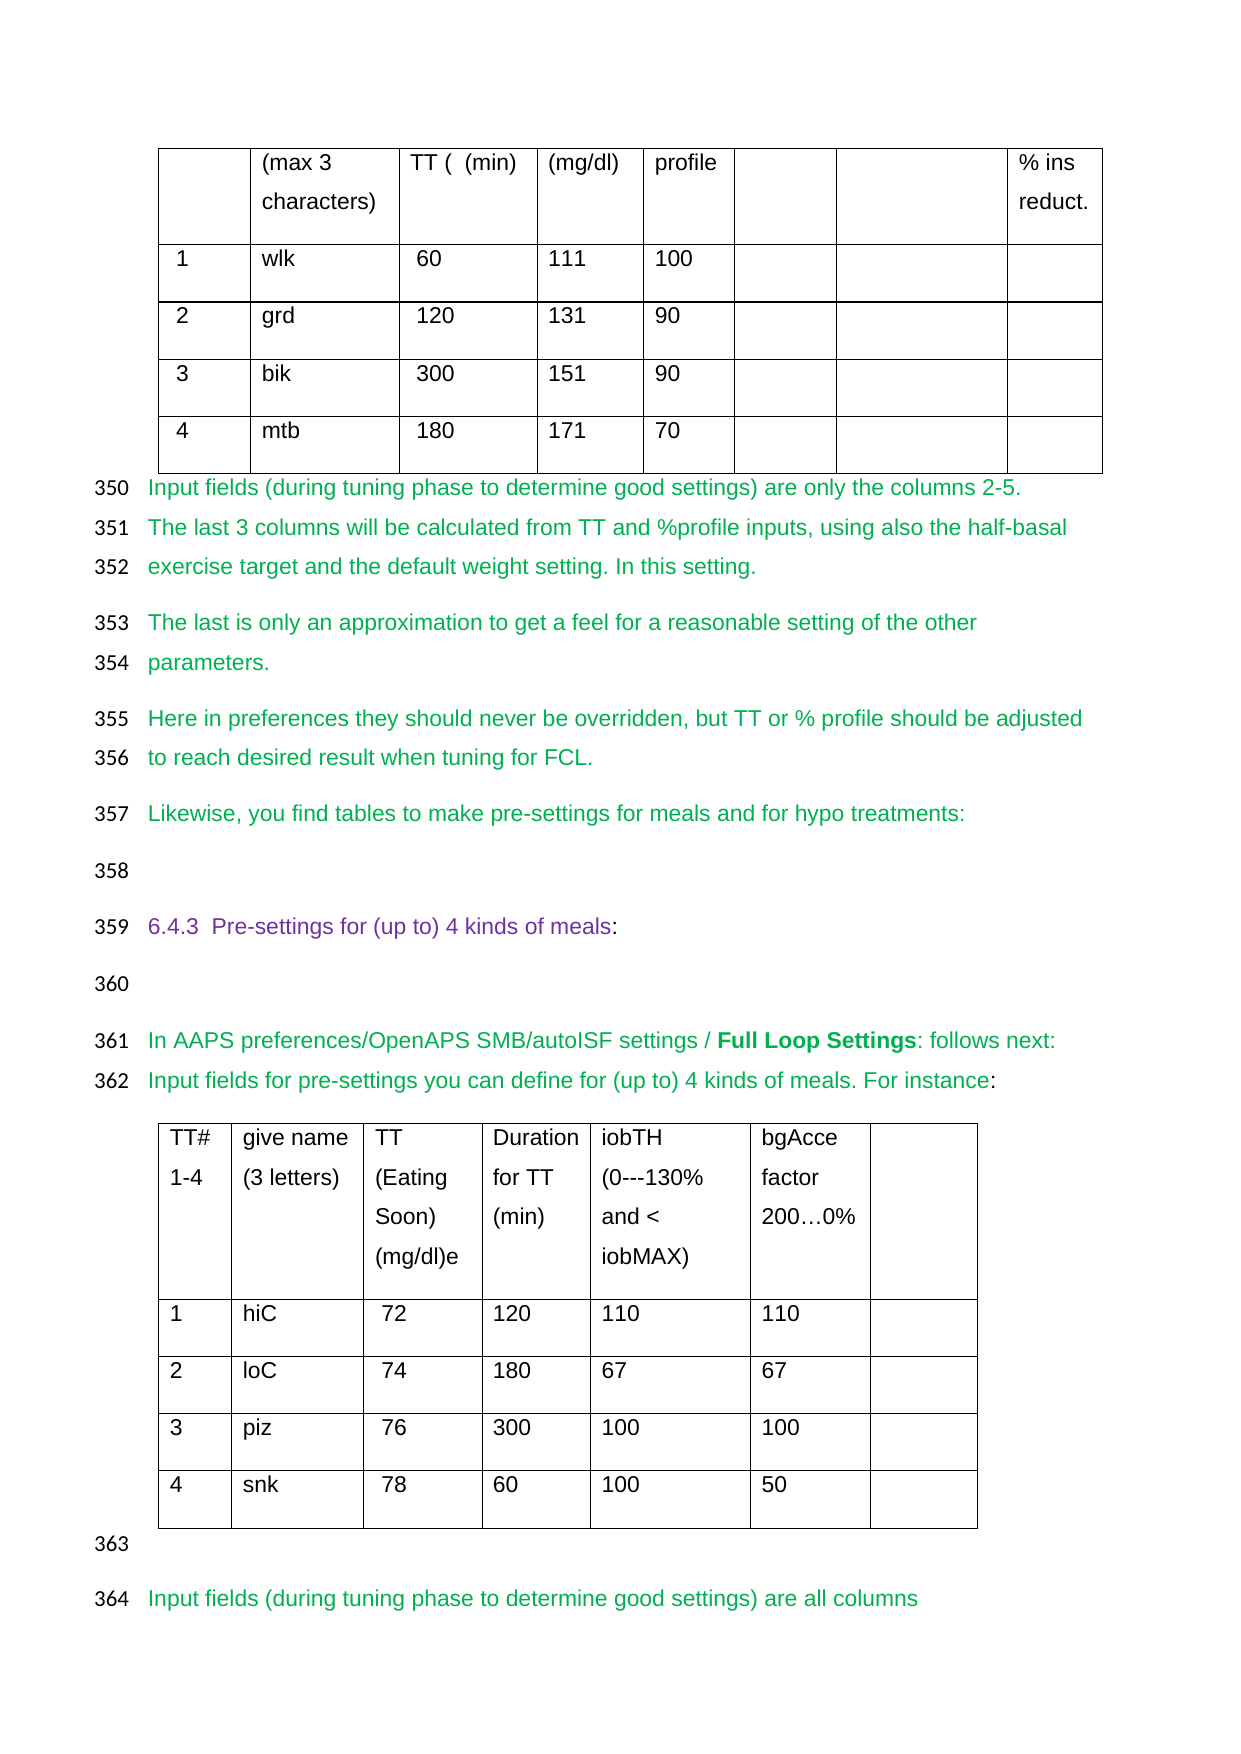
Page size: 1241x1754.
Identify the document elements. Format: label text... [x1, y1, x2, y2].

table_cell 60 [400, 245, 537, 301]
table_header [871, 1124, 977, 1299]
table_cell [735, 245, 836, 301]
table_header give name (3 letters) [232, 1124, 363, 1299]
table_cell 300 [483, 1414, 590, 1470]
table_cell 171 [538, 417, 643, 473]
table_cell 100 [591, 1471, 750, 1527]
table_header TT# 1-4 [159, 1124, 231, 1299]
table_cell 90 [644, 303, 734, 359]
table_cell snk [232, 1471, 363, 1527]
table_cell wlk [251, 245, 399, 301]
table_cell [735, 360, 836, 416]
table_header TT (Eating Soon) (mg/dl)e [364, 1124, 482, 1299]
table_cell 78 [364, 1471, 482, 1527]
table_cell 4 [159, 417, 250, 473]
table_cell 110 [591, 1300, 750, 1356]
table_cell bik [251, 360, 399, 416]
table_cell grd [251, 303, 399, 359]
table_cell 111 [538, 245, 643, 301]
text Input fields (during tuning phase to determine good settings) are all columns [148, 1585, 1093, 1611]
table_cell [1008, 245, 1102, 301]
table_cell 300 [400, 360, 537, 416]
table_cell 180 [400, 417, 537, 473]
table_cell 72 [364, 1300, 482, 1356]
table_cell [735, 417, 836, 473]
table_header [159, 149, 250, 244]
text The last is only an approximation to get a feel for a reasonable setting of the other parameters. [148, 609, 1093, 675]
table_cell hiC [232, 1300, 363, 1356]
table_cell piz [232, 1414, 363, 1470]
table_cell [837, 303, 1007, 359]
table_cell 3 [159, 1414, 231, 1470]
table_header [837, 149, 1007, 244]
table_header (mg/dl) [538, 149, 643, 244]
table_cell 110 [751, 1300, 870, 1356]
text Input fields (during tuning phase to determine good settings) are only the columns 2-5. The last 3 columns will be calculated from TT and %profile inputs, using also the half-basal exercise target and the default weight setting. In this setting. [148, 474, 1093, 579]
table_cell 2 [159, 1357, 231, 1413]
table_cell 100 [644, 245, 734, 301]
table_cell 120 [400, 303, 537, 359]
table_cell 1 [159, 1300, 231, 1356]
table_cell [837, 360, 1007, 416]
table_cell [837, 245, 1007, 301]
table_cell 4 [159, 1471, 231, 1527]
table_cell [871, 1471, 977, 1527]
table_cell 90 [644, 360, 734, 416]
table_cell 67 [751, 1357, 870, 1413]
table_cell 100 [591, 1414, 750, 1470]
table_cell 120 [483, 1300, 590, 1356]
table_cell [871, 1414, 977, 1470]
text Likewise, you find tables to make pre-settings for meals and for hypo treatments: [148, 800, 1093, 827]
table_cell 50 [751, 1471, 870, 1527]
table_cell 100 [751, 1414, 870, 1470]
table_cell [1008, 360, 1102, 416]
table_cell [837, 417, 1007, 473]
table_cell 67 [591, 1357, 750, 1413]
table_cell loC [232, 1357, 363, 1413]
table_cell 60 [483, 1471, 590, 1527]
table_cell [871, 1357, 977, 1413]
text 6.4.3 Pre-settings for (up to) 4 kinds of meals: [148, 913, 1093, 939]
table_cell 2 [159, 303, 250, 359]
table_cell 131 [538, 303, 643, 359]
table_header [735, 149, 836, 244]
table_cell [1008, 417, 1102, 473]
table_header TT ( (min) [400, 149, 537, 244]
text In AAPS preferences/OpenAPS SMB/autoISF settings / Full Loop Settings: follows next: Input fields for pre-settings you can define for (up to) 4 kinds of meals. For instance: [148, 1027, 1093, 1093]
table_cell [735, 303, 836, 359]
table_cell 1 [159, 245, 250, 301]
table_cell 76 [364, 1414, 482, 1470]
table_cell 180 [483, 1357, 590, 1413]
table_header iobTH (0---130% and < iobMAX) [591, 1124, 750, 1299]
table_cell [871, 1300, 977, 1356]
table_header (max 3 characters) [251, 149, 399, 244]
table_cell [1008, 303, 1102, 359]
table_cell 74 [364, 1357, 482, 1413]
table_cell 70 [644, 417, 734, 473]
table_header profile [644, 149, 734, 244]
table_header % ins reduct. [1008, 149, 1102, 244]
table_cell 3 [159, 360, 250, 416]
table_cell mtb [251, 417, 399, 473]
table_header bgAcce factor 200…0% [751, 1124, 870, 1299]
text Here in preferences they should never be overridden, but TT or % profile should be adjusted to reach desired result when tuning for FCL. [148, 705, 1093, 771]
table_cell 151 [538, 360, 643, 416]
table_header Duration for TT (min) [483, 1124, 590, 1299]
